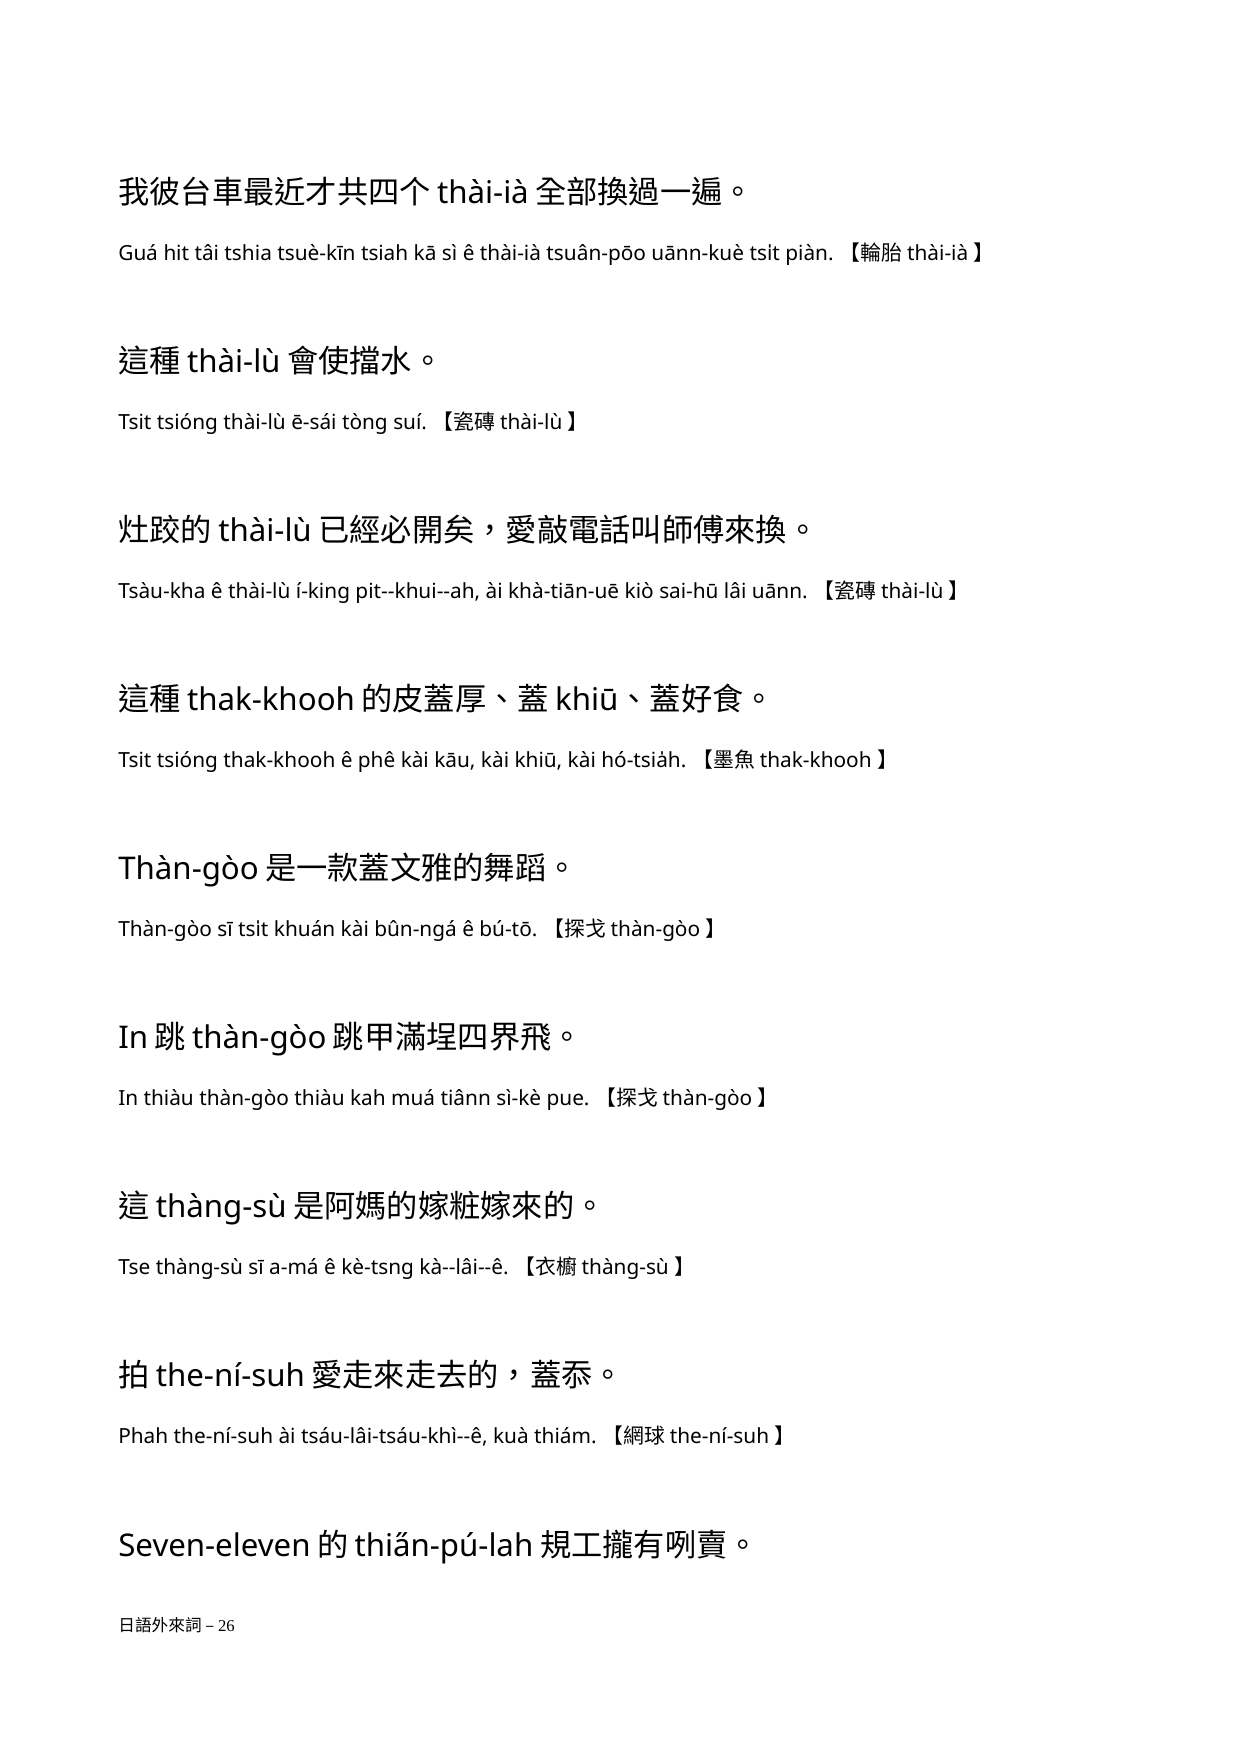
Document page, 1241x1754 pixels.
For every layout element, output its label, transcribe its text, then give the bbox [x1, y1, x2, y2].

text Seven-eleven的thia̋n-pú-lah規工攏有咧賣。 [118, 1520, 1122, 1565]
text In跳thàn-gòo跳甲滿埕四界飛。 [118, 1012, 1122, 1058]
text Thàn-gòo sī tsi̍t khuán kài bûn-ngá ê bú-tō. 【探戈 thàn-gòo 】 [118, 912, 1122, 943]
text Guá hit tâi tshia tsuè-kīn tsiah kā sì ê thài-ià tsuân-pōo uānn-kuè tsi̍t piàn. 【輪胎 thài-ià 】 [118, 236, 1122, 267]
text Tsit tsióng thài-lù ē-sái tòng suí. 【瓷磚 thài-lù 】 [118, 405, 1122, 436]
text Phah the-ní-suh ài tsáu-lâi-tsáu-khì--ê, kuà thiám. 【網球 the-ní-suh 】 [118, 1420, 1122, 1450]
text Tsit tsióng thak-khooh ê phê kài kāu, kài khiū, kài hó-tsia̍h. 【墨魚 thak-khooh 】 [118, 743, 1122, 774]
text Tse thàng-sù sī a-má ê kè-tsng kà--lâi--ê. 【衣櫥 thàng-sù 】 [118, 1251, 1122, 1281]
text 這種thài-lù會使擋水。 [118, 336, 1122, 382]
text 我彼台車最近才共四个thài-ià全部換過一遍。 [118, 167, 1122, 213]
text 拍the-ní-suh愛走來走去的，蓋忝。 [118, 1351, 1122, 1396]
text 灶跤的thài-lù已經必開矣，愛敲電話叫師傅來換。 [118, 505, 1122, 551]
text Tsàu-kha ê thài-lù í-king pit--khui--ah, ài khà-tiān-uē kiò sai-hū lâi uānn. 【瓷磚 thài-lù 】 [118, 574, 1122, 605]
text 這種thak-khooh的皮蓋厚、蓋khiū、蓋好食。 [118, 674, 1122, 720]
text In thiàu thàn-gòo thiàu kah muá tiânn sì-kè pue. 【探戈 thàn-gòo 】 [118, 1082, 1122, 1112]
text 這thàng-sù是阿媽的嫁粧嫁來的。 [118, 1182, 1122, 1227]
text Thàn-gòo是一款蓋文雅的舞蹈。 [118, 843, 1122, 889]
